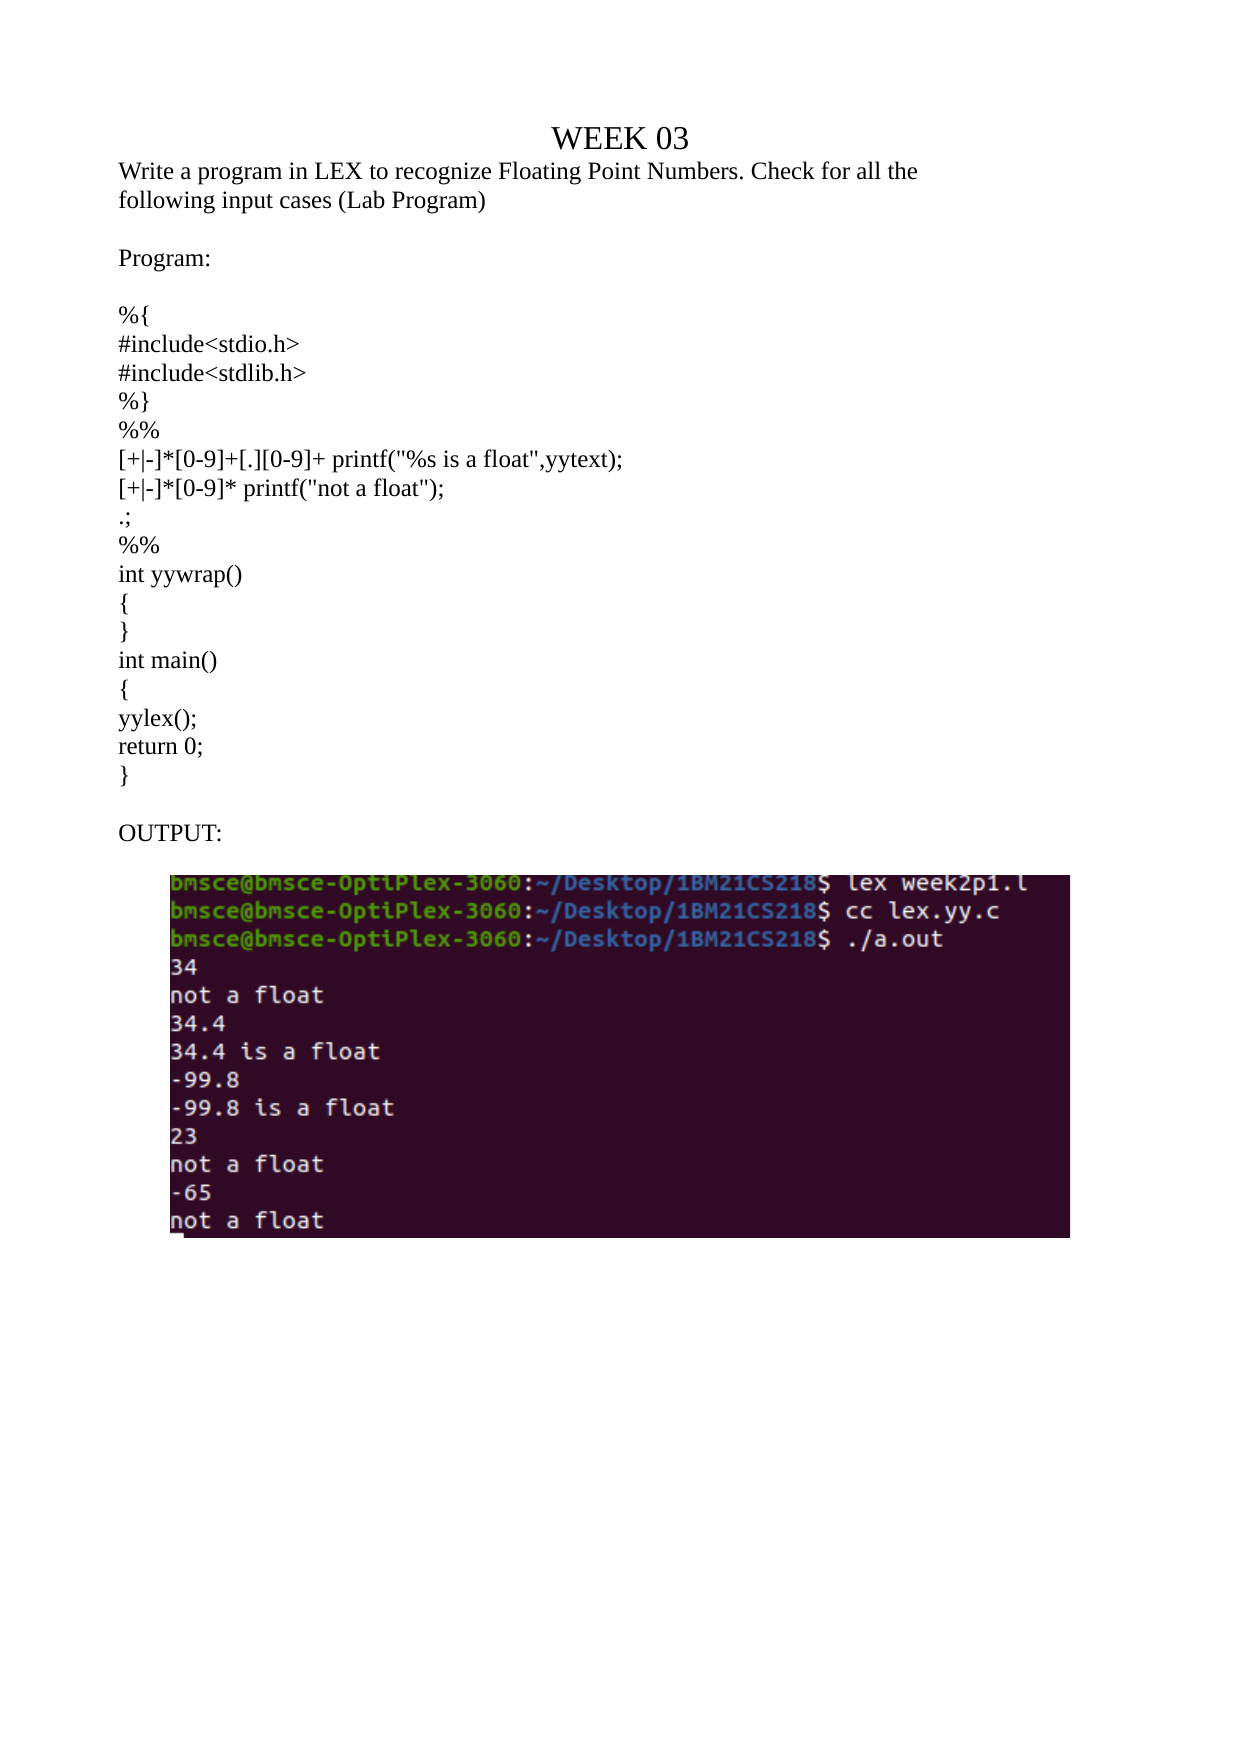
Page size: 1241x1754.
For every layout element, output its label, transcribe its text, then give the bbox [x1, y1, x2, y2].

text } [118, 616, 1122, 645]
text %} [118, 386, 1122, 415]
text Write a program in LEX to recognize Floating Point Numbers. Check for all the [118, 156, 1122, 185]
text #include<stdio.h> [118, 329, 1122, 358]
text WEEK 03 [118, 118, 1122, 156]
picture [170, 875, 1071, 1238]
text [+|-]*[0-9]+[.][0-9]+ printf("%s is a float",yytext); [118, 444, 1122, 473]
text } [118, 760, 1122, 789]
text Program: [118, 243, 1122, 271]
text %% [118, 530, 1122, 559]
text int main() [118, 645, 1122, 674]
text [+|-]*[0-9]* printf("not a float"); [118, 473, 1122, 501]
text #include<stdlib.h> [118, 358, 1122, 386]
text %{ [118, 300, 1122, 329]
text OUTPUT: [118, 818, 1122, 846]
text .; [118, 501, 1122, 530]
text { [118, 588, 1122, 616]
text return 0; [118, 731, 1122, 760]
text following input cases (Lab Program) [118, 185, 1122, 214]
text { [118, 674, 1122, 703]
text yylex(); [118, 703, 1122, 731]
text int yywrap() [118, 559, 1122, 588]
text %% [118, 415, 1122, 444]
